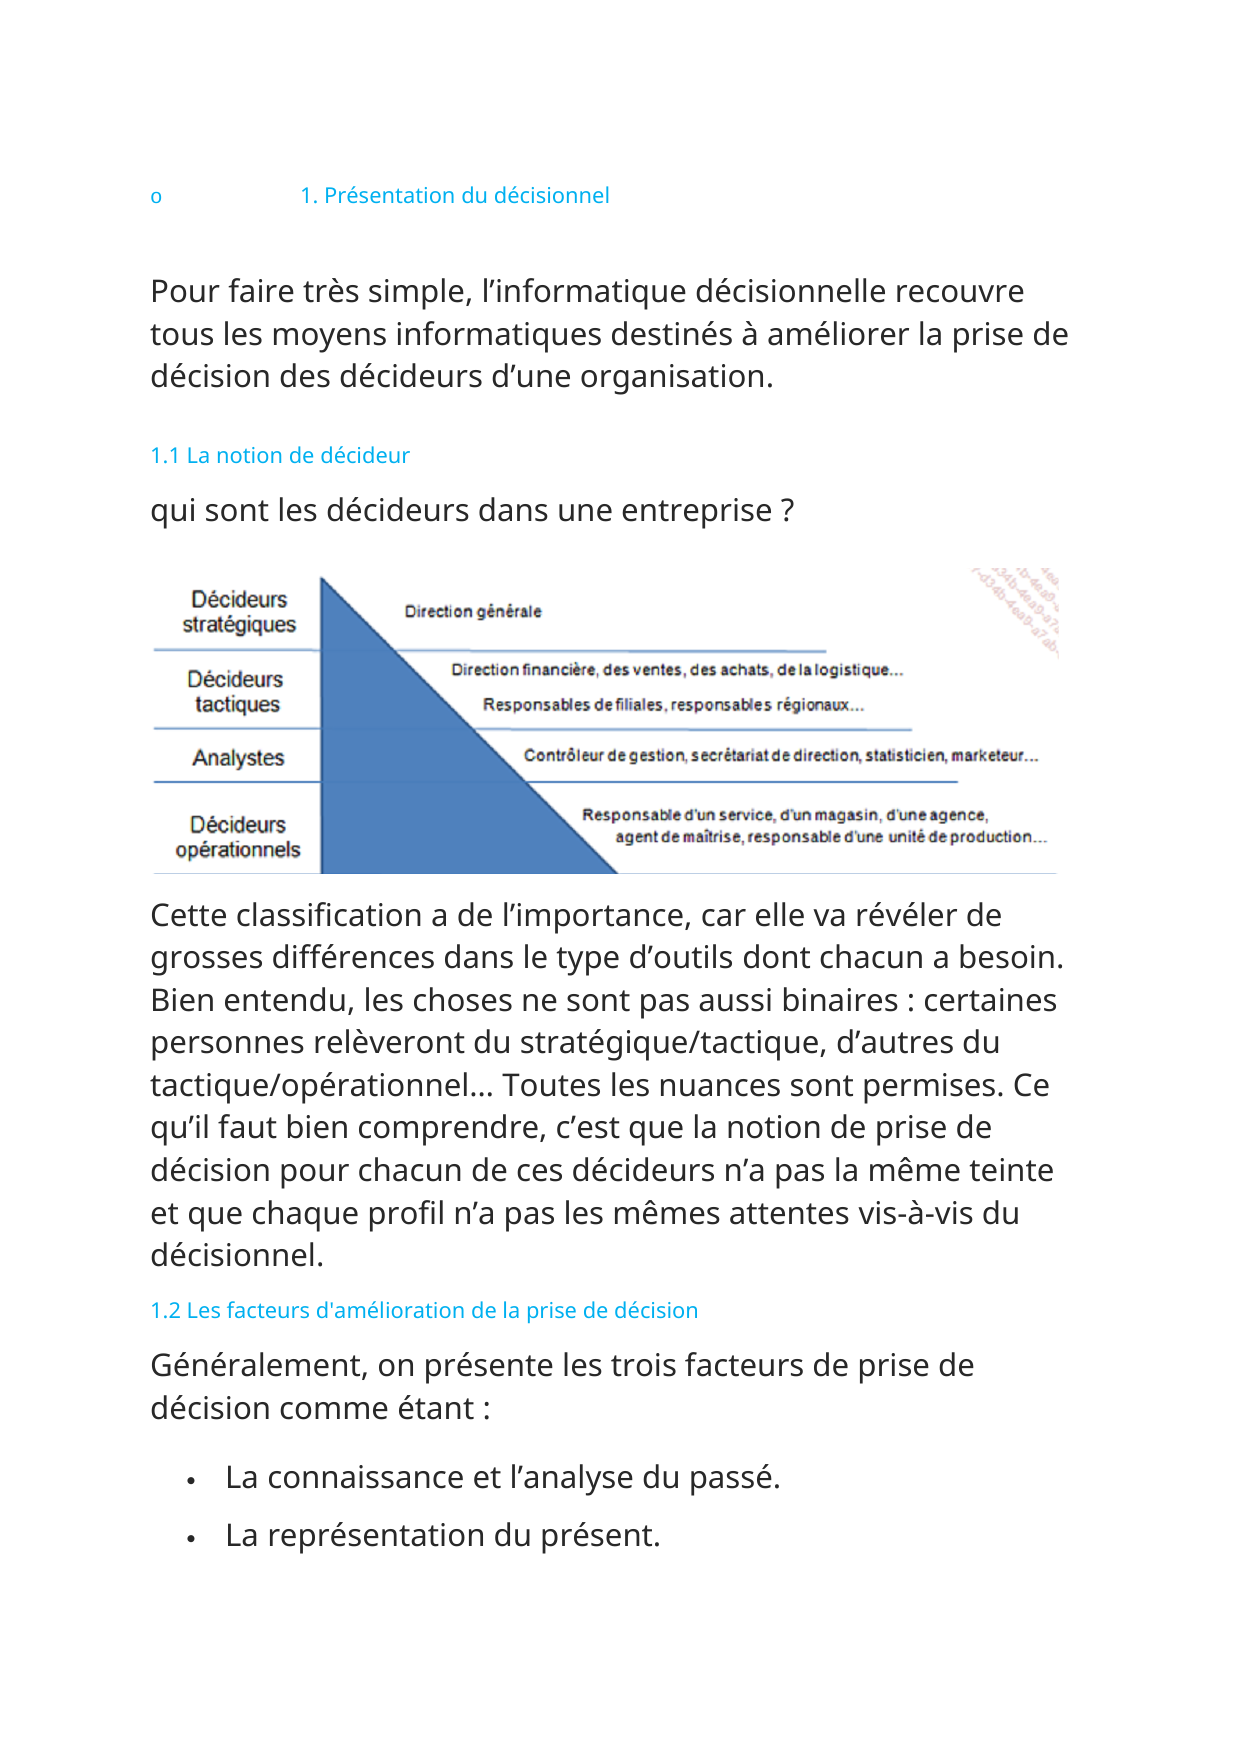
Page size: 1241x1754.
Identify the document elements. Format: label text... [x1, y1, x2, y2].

list La représentation du présent. [187, 1513, 1090, 1556]
text Cette classification a de l’importance, car elle va révéler de grosses différences dans le type d’outils dont chacun a besoin. Bien entendu, les choses ne sont pas aussi binaires : certaines personnes relèveront du stratégique/tactique, d’autres du tactique/opérationnel… Toutes les nuances sont permises. Ce qu’il faut bien comprendre, c’est que la notion de prise de décision pour chacun de ces décideurs n’a pas la même teinte et que chaque profil n’a pas les mêmes attentes vis-à-vis du décisionnel. [150, 892, 1090, 1276]
text 1.1 La notion de décideur [150, 439, 1090, 469]
list 1. Présentation du décisionnel [150, 180, 1090, 209]
list La connaissance et l’analyse du passé. [187, 1455, 1090, 1498]
text 1.2 Les facteurs d'amélioration de la prise de décision [150, 1295, 1090, 1324]
text Généralement, on présente les trois facteurs de prise de décision comme étant : [150, 1343, 1090, 1428]
text qui sont les décideurs dans une entreprise ? [150, 488, 1090, 531]
text Pour faire très simple, l’informatique décisionnelle recouvre tous les moyens informatiques destinés à améliorer la prise de décision des décideurs d’une organisation. [150, 269, 1090, 397]
